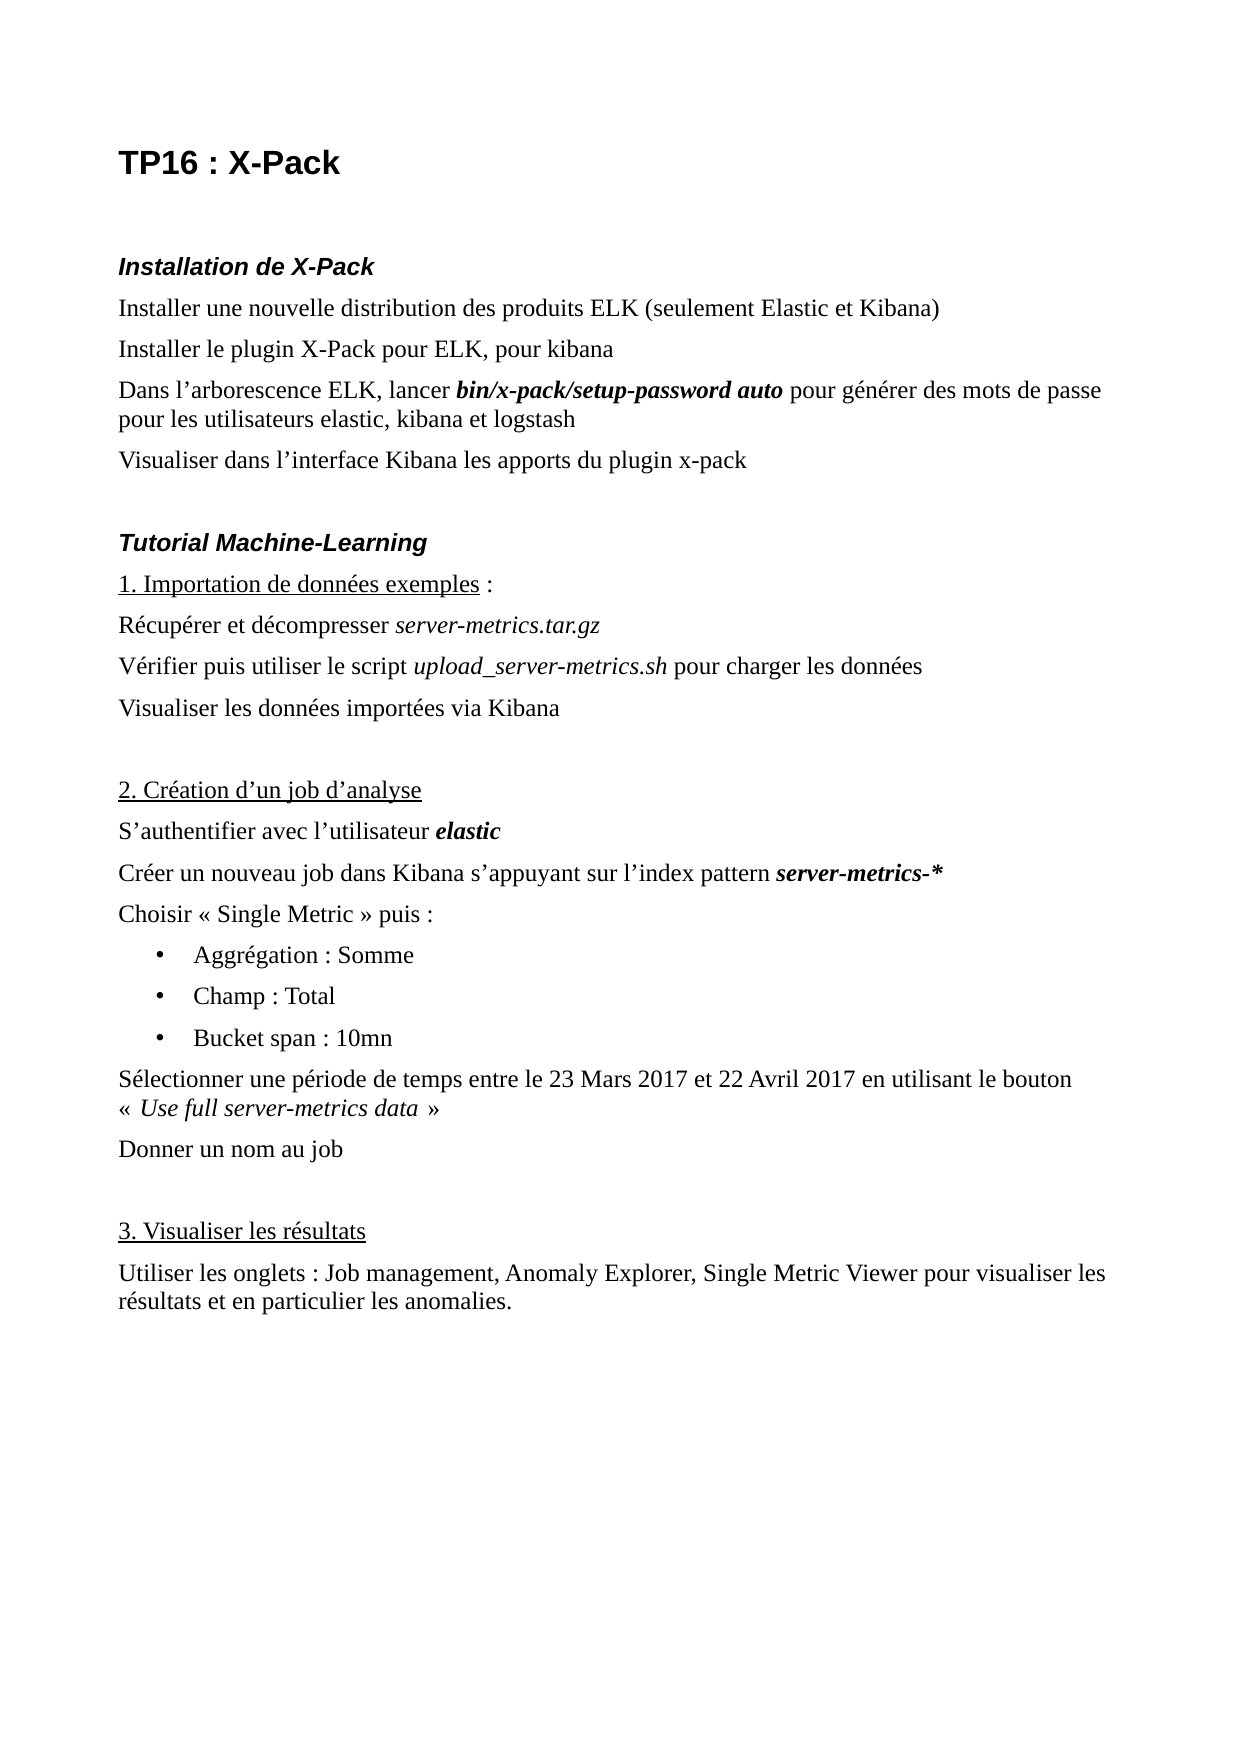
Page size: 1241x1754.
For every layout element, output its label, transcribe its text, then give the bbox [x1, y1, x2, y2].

text Vérifier puis utiliser le script upload_server-metrics.sh pour charger les données [118, 651, 1122, 680]
text Visualiser dans l’interface Kibana les apports du plugin x-pack [118, 445, 1122, 474]
text Créer un nouveau job dans Kibana s’appuyant sur l’index pattern server-metrics-* [118, 858, 1122, 886]
text Installation de X-Pack [118, 252, 1122, 280]
text 2. Création d’un job d’analyse [118, 775, 1122, 804]
text Installer le plugin X-Pack pour ELK, pour kibana [118, 334, 1122, 363]
text 1. Importation de données exemples : [118, 569, 1122, 598]
text Dans l’arborescence ELK, lancer bin/x-pack/setup-password auto pour générer des mots de passe pour les utilisateurs elastic, kibana et logstash [118, 375, 1122, 433]
text Sélectionner une période de temps entre le 23 Mars 2017 et 22 Avril 2017 en utilisant le bouton « Use full server-metrics data » [118, 1064, 1122, 1121]
text Visualiser les données importées via Kibana [118, 693, 1122, 721]
text S’authentifier avec l’utilisateur elastic [118, 816, 1122, 845]
subtitle TP16 : X-Pack [118, 143, 1122, 182]
text Installer une nouvelle distribution des produits ELK (seulement Elastic et Kibana) [118, 293, 1122, 322]
text Donner un nom au job [118, 1134, 1122, 1163]
text Choisir « Single Metric » puis : [118, 899, 1122, 928]
text 3. Visualiser les résultats [118, 1216, 1122, 1245]
text Récupérer et décompresser server-metrics.tar.gz [118, 610, 1122, 639]
list Aggrégation : Somme [156, 940, 1122, 969]
text Utiliser les onglets : Job management, Anomaly Explorer, Single Metric Viewer pour visualiser les résultats et en particulier les anomalies. [118, 1258, 1122, 1315]
list Bucket span : 10mn [156, 1023, 1122, 1051]
list Champ : Total [156, 981, 1122, 1010]
text Tutorial Machine-Learning [118, 528, 1122, 556]
